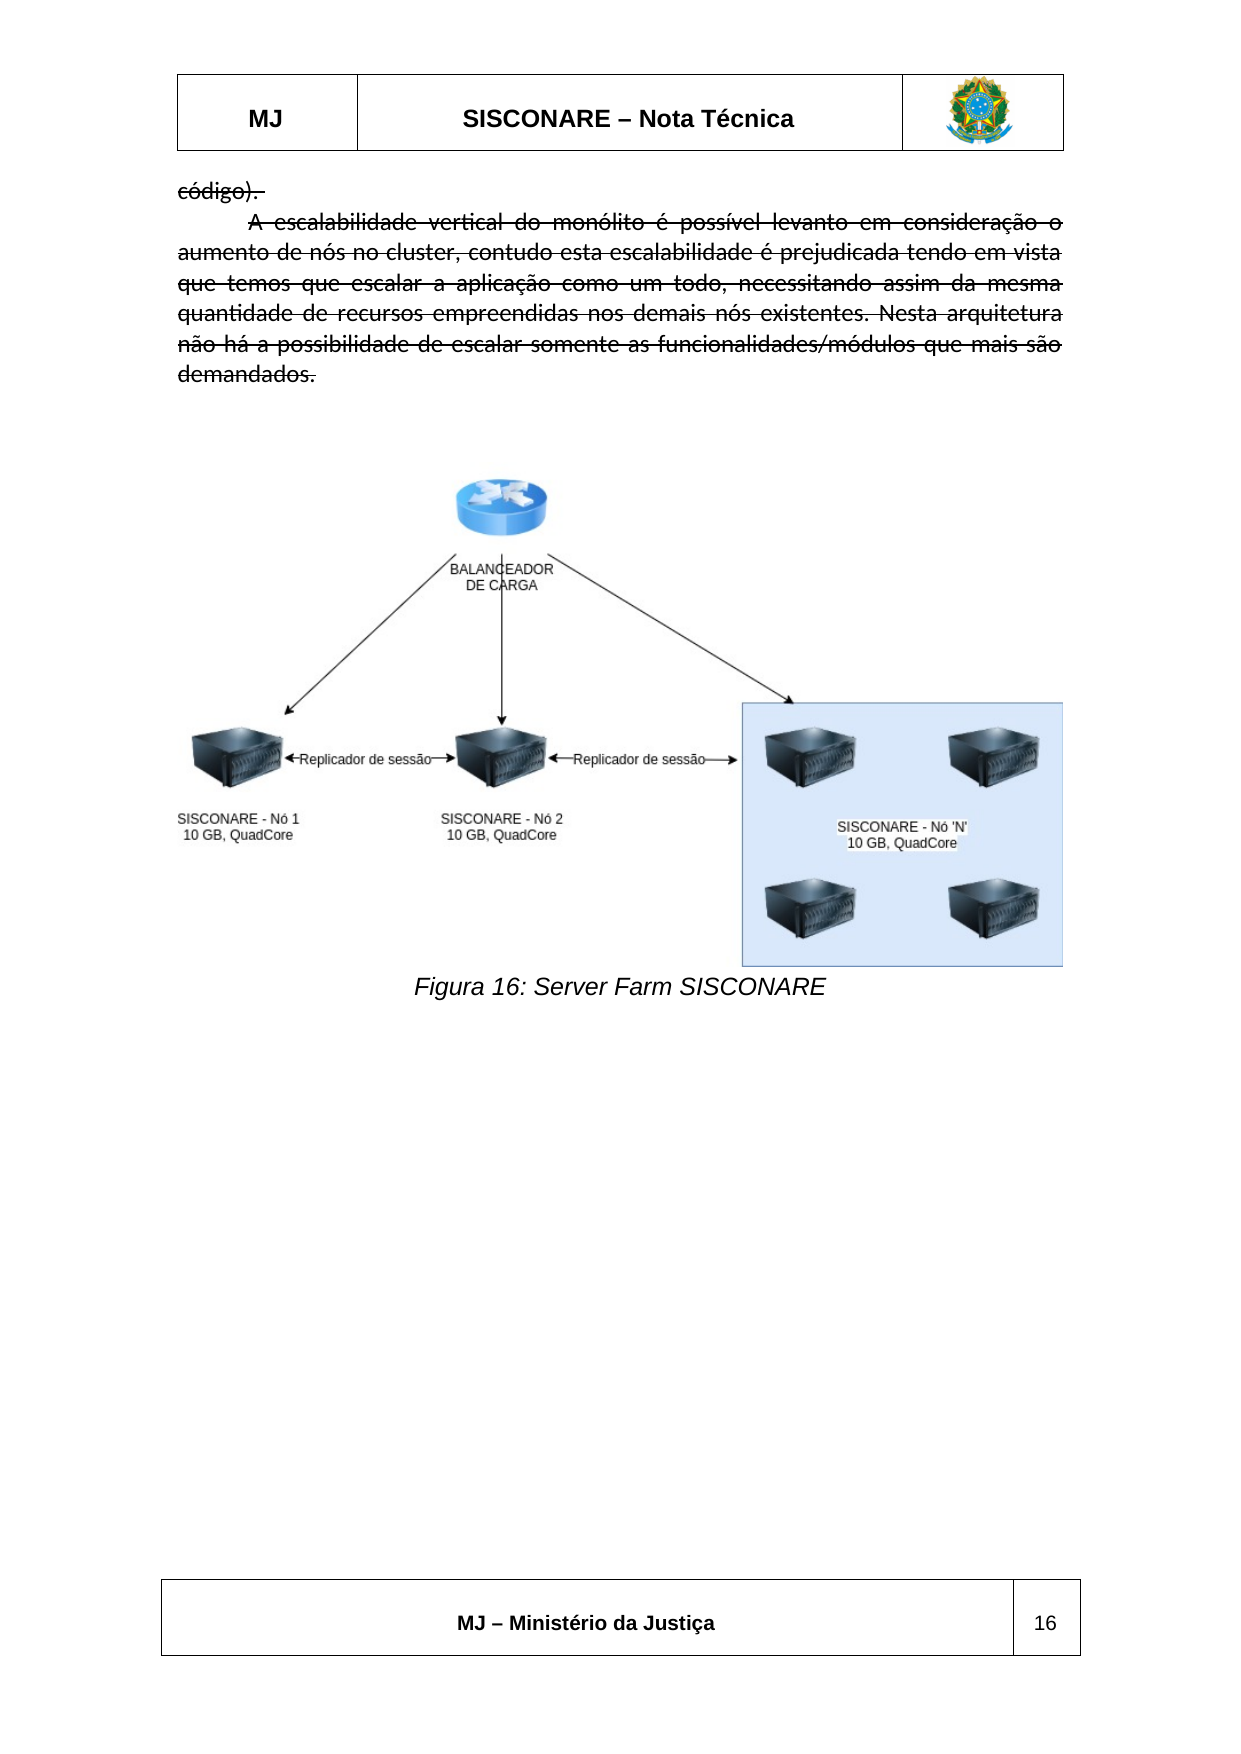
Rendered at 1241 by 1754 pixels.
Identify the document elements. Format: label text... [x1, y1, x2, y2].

text A escalabilidade vertical do monólito é possível levanto em consideração o aumento de nós no cluster, contudo esta escalabilidade é prejudicada tendo em vista que temos que escalar a aplicação como um todo, necessitando assim da mesma quantidade de recursos empreendidas nos demais nós existentes. Nesta arquitetura não há a possibilidade de escalar somente as funcionalidades/módulos que mais são demandados. [315, 358, 1063, 389]
text Figura 16: Server Farm SISCONARE [177, 967, 1063, 1001]
text A arquitetura monolítica citada no tópico 3 deste documento prejudica a escalabilidade da ferramenta, os recursos empreendidos para a escalabilidade vertical (aumento de recursos de processamento, disco, memória e demais) são limitados e atualmente são desproporcionais para a demanda atual de utilização da ferramenta (há mais recurso que o necessário, levando em consideração uma boa estrutura de código). [259, 175, 1063, 206]
picture [177, 462, 1063, 967]
picture [944, 75, 1020, 149]
